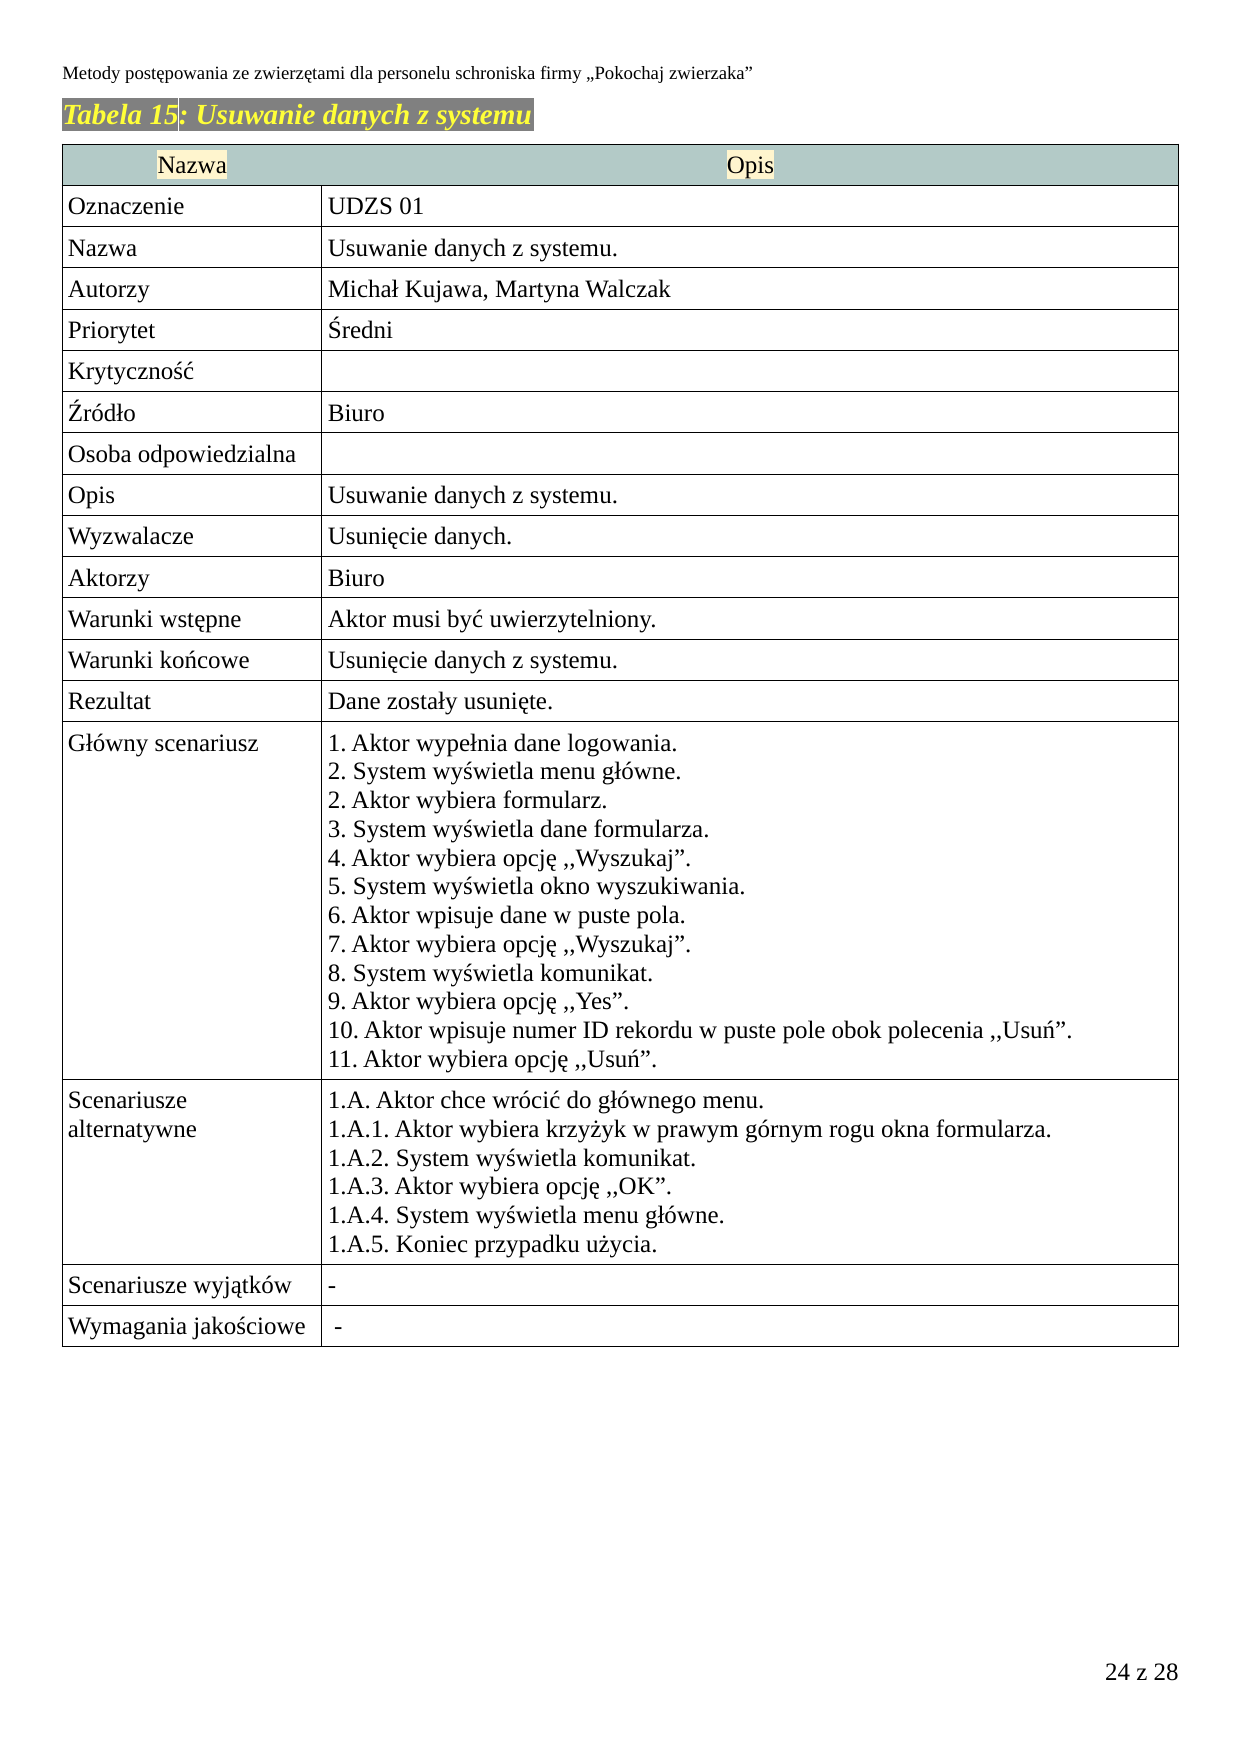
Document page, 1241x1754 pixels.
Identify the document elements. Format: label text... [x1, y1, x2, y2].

table_cell Usunięcie danych. [322, 516, 1178, 556]
table_cell Krytyczność [63, 351, 321, 391]
table_cell Główny scenariusz [63, 722, 321, 1078]
table_cell Usuwanie danych z systemu. [322, 227, 1178, 267]
table_cell Warunki wstępne [63, 598, 321, 638]
table_cell [322, 433, 1178, 473]
table_cell 1.A. Aktor chce wrócić do głównego menu. 1.A.1. Aktor wybiera krzyżyk w prawym górnym rogu okna formularza. 1.A.2. System wyświetla komunikat. 1.A.3. Aktor wybiera opcję ,,OK”. 1.A.4. System wyświetla menu główne. 1.A.5. Koniec przypadku użycia. [322, 1080, 1178, 1263]
table_cell Scenariusze alternatywne [63, 1080, 321, 1263]
table_header Opis [322, 145, 1178, 185]
table_cell Wymagania jakościowe [63, 1306, 321, 1346]
table_cell Aktorzy [63, 557, 321, 597]
table_cell Średni [322, 310, 1178, 350]
table_cell [322, 351, 1178, 391]
table_cell Scenariusze wyjątków [63, 1265, 321, 1305]
table_cell Warunki końcowe [63, 640, 321, 680]
table_cell Usuwanie danych z systemu. [322, 475, 1178, 515]
table_cell - [322, 1306, 1178, 1346]
table_cell Aktor musi być uwierzytelniony. [322, 598, 1178, 638]
table_cell Autorzy [63, 268, 321, 308]
table_cell - [322, 1265, 1178, 1305]
table_cell UDZS 01 [322, 186, 1178, 226]
table_cell Nazwa [63, 227, 321, 267]
table_cell Osoba odpowiedzialna [63, 433, 321, 473]
table_cell Wyzwalacze [63, 516, 321, 556]
table_cell Biuro [322, 557, 1178, 597]
table_cell Źródło [63, 392, 321, 432]
table_cell Biuro [322, 392, 1178, 432]
table_cell Usunięcie danych z systemu. [322, 640, 1178, 680]
table_cell Rezultat [63, 681, 321, 721]
table_cell Priorytet [63, 310, 321, 350]
table_header Nazwa [63, 145, 322, 185]
table_cell Oznaczenie [63, 186, 321, 226]
text Tabela 15: Usuwanie danych z systemu [62, 97, 1178, 131]
table_cell Michał Kujawa, Martyna Walczak [322, 268, 1178, 308]
table_cell Dane zostały usunięte. [322, 681, 1178, 721]
table_cell 1. Aktor wypełnia dane logowania. 2. System wyświetla menu główne. 2. Aktor wybiera formularz. 3. System wyświetla dane formularza. 4. Aktor wybiera opcję ,,Wyszukaj”. 5. System wyświetla okno wyszukiwania. 6. Aktor wpisuje dane w puste pola. 7. Aktor wybiera opcję ,,Wyszukaj”. 8. System wyświetla komunikat. 9. Aktor wybiera opcję ,,Yes”. 10. Aktor wpisuje numer ID rekordu w puste pole obok polecenia ,,Usuń”. 11. Aktor wybiera opcję ,,Usuń”. [322, 722, 1178, 1078]
table_cell Opis [63, 475, 321, 515]
